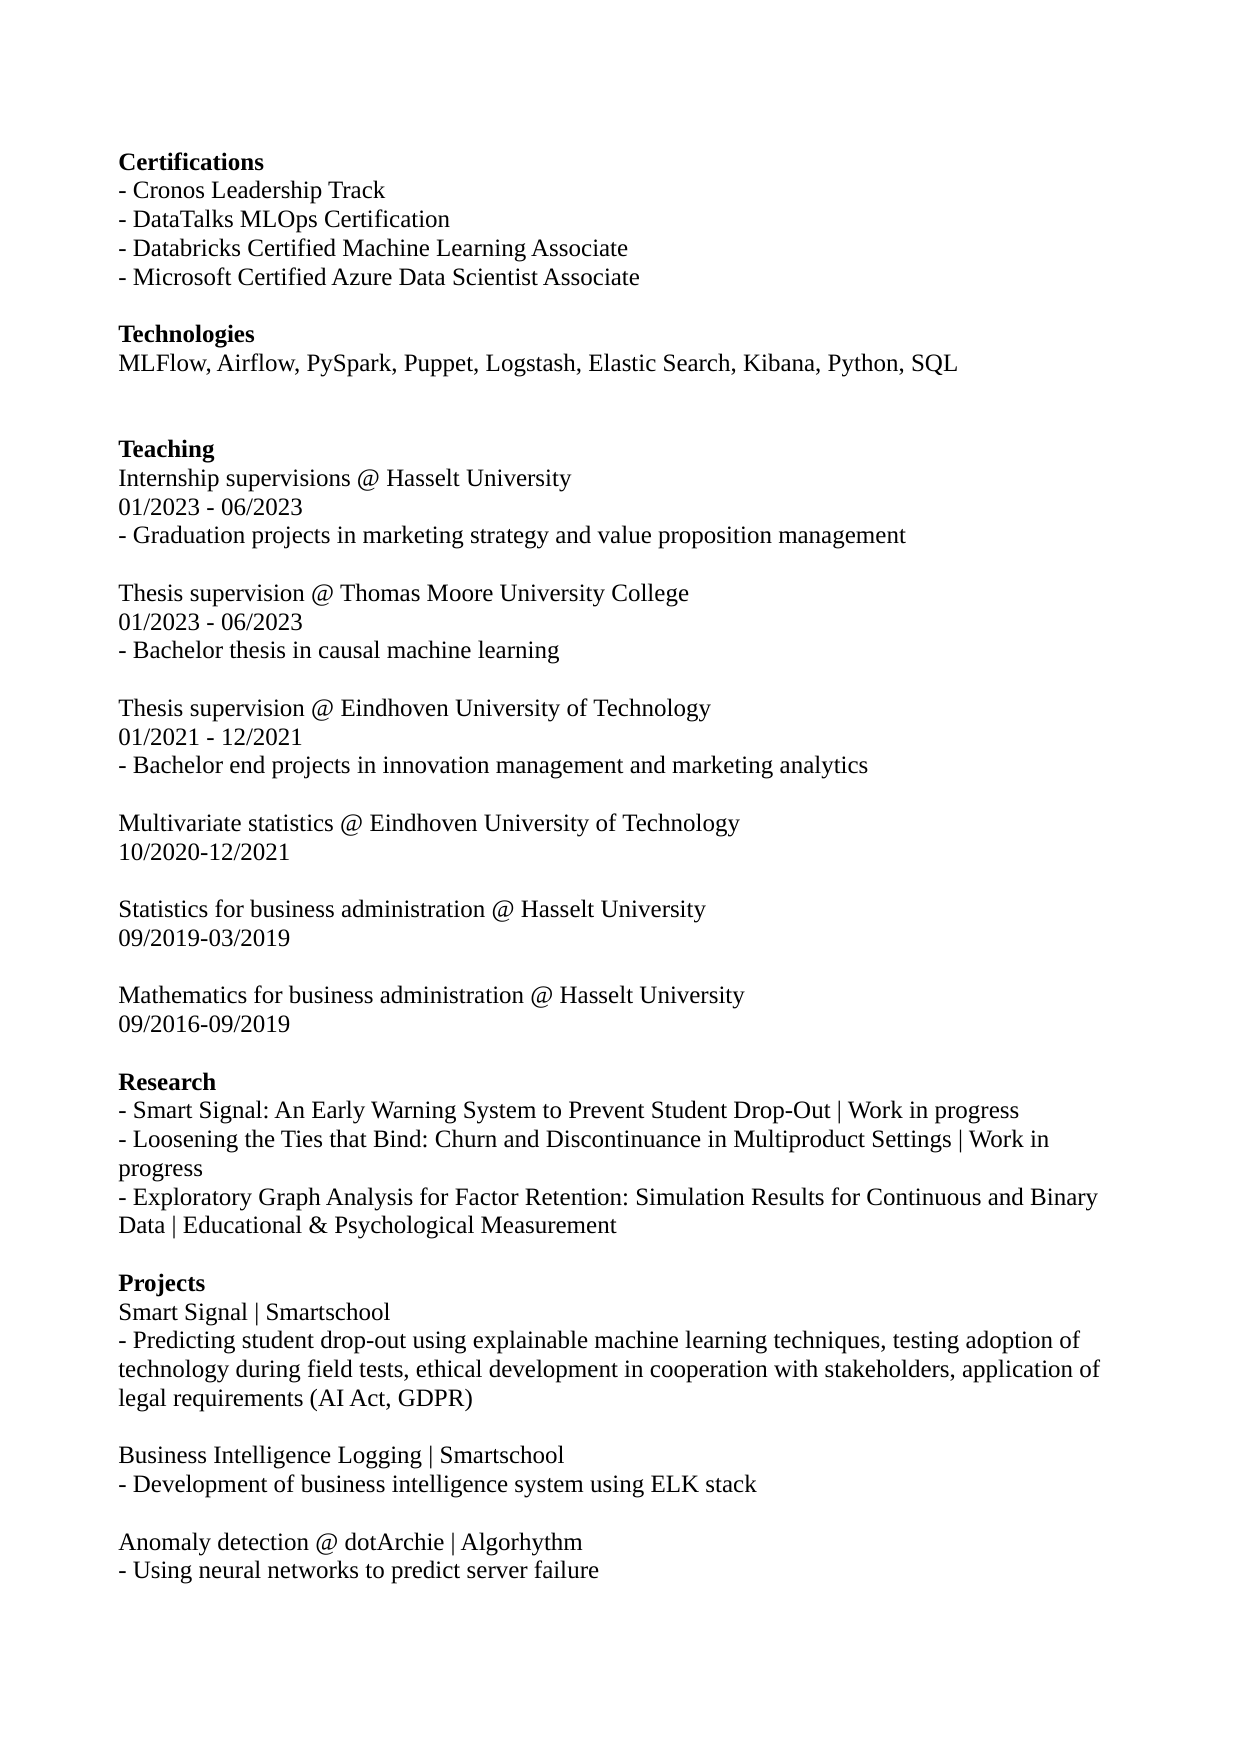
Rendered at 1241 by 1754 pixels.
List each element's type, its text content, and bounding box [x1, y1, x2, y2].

text MLFlow, Airflow, PySpark, Puppet, Logstash, Elastic Search, Kibana, Python, SQL [118, 348, 1122, 377]
text - Smart Signal: An Early Warning System to Prevent Student Drop-Out | Work in progress [118, 1096, 1122, 1124]
text Teaching [118, 434, 1122, 463]
text Mathematics for business administration @ Hasselt University [118, 981, 1122, 1009]
text 10/2020-12/2021 [118, 837, 1122, 866]
text Projects [118, 1268, 1122, 1297]
text 09/2016-09/2019 [118, 1009, 1122, 1038]
text - Using neural networks to predict server failure [118, 1556, 1122, 1584]
text Certifications [118, 147, 1122, 176]
text Anomaly detection @ dotArchie | Algorhythm [118, 1527, 1122, 1556]
text Multivariate statistics @ Eindhoven University of Technology [118, 808, 1122, 837]
text 09/2019-03/2019 [118, 923, 1122, 952]
text Thesis supervision @ Thomas Moore University College [118, 578, 1122, 607]
text Smart Signal | Smartschool [118, 1297, 1122, 1326]
text Thesis supervision @ Eindhoven University of Technology [118, 693, 1122, 722]
text - Databricks Certified Machine Learning Associate [118, 233, 1122, 262]
text - Development of business intelligence system using ELK stack [118, 1469, 1122, 1498]
text Technologies [118, 319, 1122, 348]
text - Exploratory Graph Analysis for Factor Retention: Simulation Results for Continuous and Binary Data | Educational & Psychological Measurement [118, 1182, 1122, 1239]
text - Predicting student drop-out using explainable machine learning techniques, testing adoption of technology during field tests, ethical development in cooperation with stakeholders, application of legal requirements (AI Act, GDPR) [118, 1326, 1122, 1412]
text Business Intelligence Logging | Smartschool [118, 1441, 1122, 1469]
text - DataTalks MLOps Certification [118, 204, 1122, 233]
text - Loosening the Ties that Bind: Churn and Discontinuance in Multiproduct Settings | Work in progress [118, 1124, 1122, 1182]
text 01/2023 - 06/2023 [118, 607, 1122, 636]
text - Cronos Leadership Track [118, 176, 1122, 204]
text 01/2021 - 12/2021 [118, 722, 1122, 751]
text - Microsoft Certified Azure Data Scientist Associate [118, 262, 1122, 291]
text Internship supervisions @ Hasselt University [118, 463, 1122, 492]
text 01/2023 - 06/2023 [118, 492, 1122, 521]
text - Graduation projects in marketing strategy and value proposition management [118, 521, 1122, 549]
text - Bachelor end projects in innovation management and marketing analytics [118, 751, 1122, 779]
text - Bachelor thesis in causal machine learning [118, 636, 1122, 664]
text Research [118, 1067, 1122, 1096]
text Statistics for business administration @ Hasselt University [118, 894, 1122, 923]
